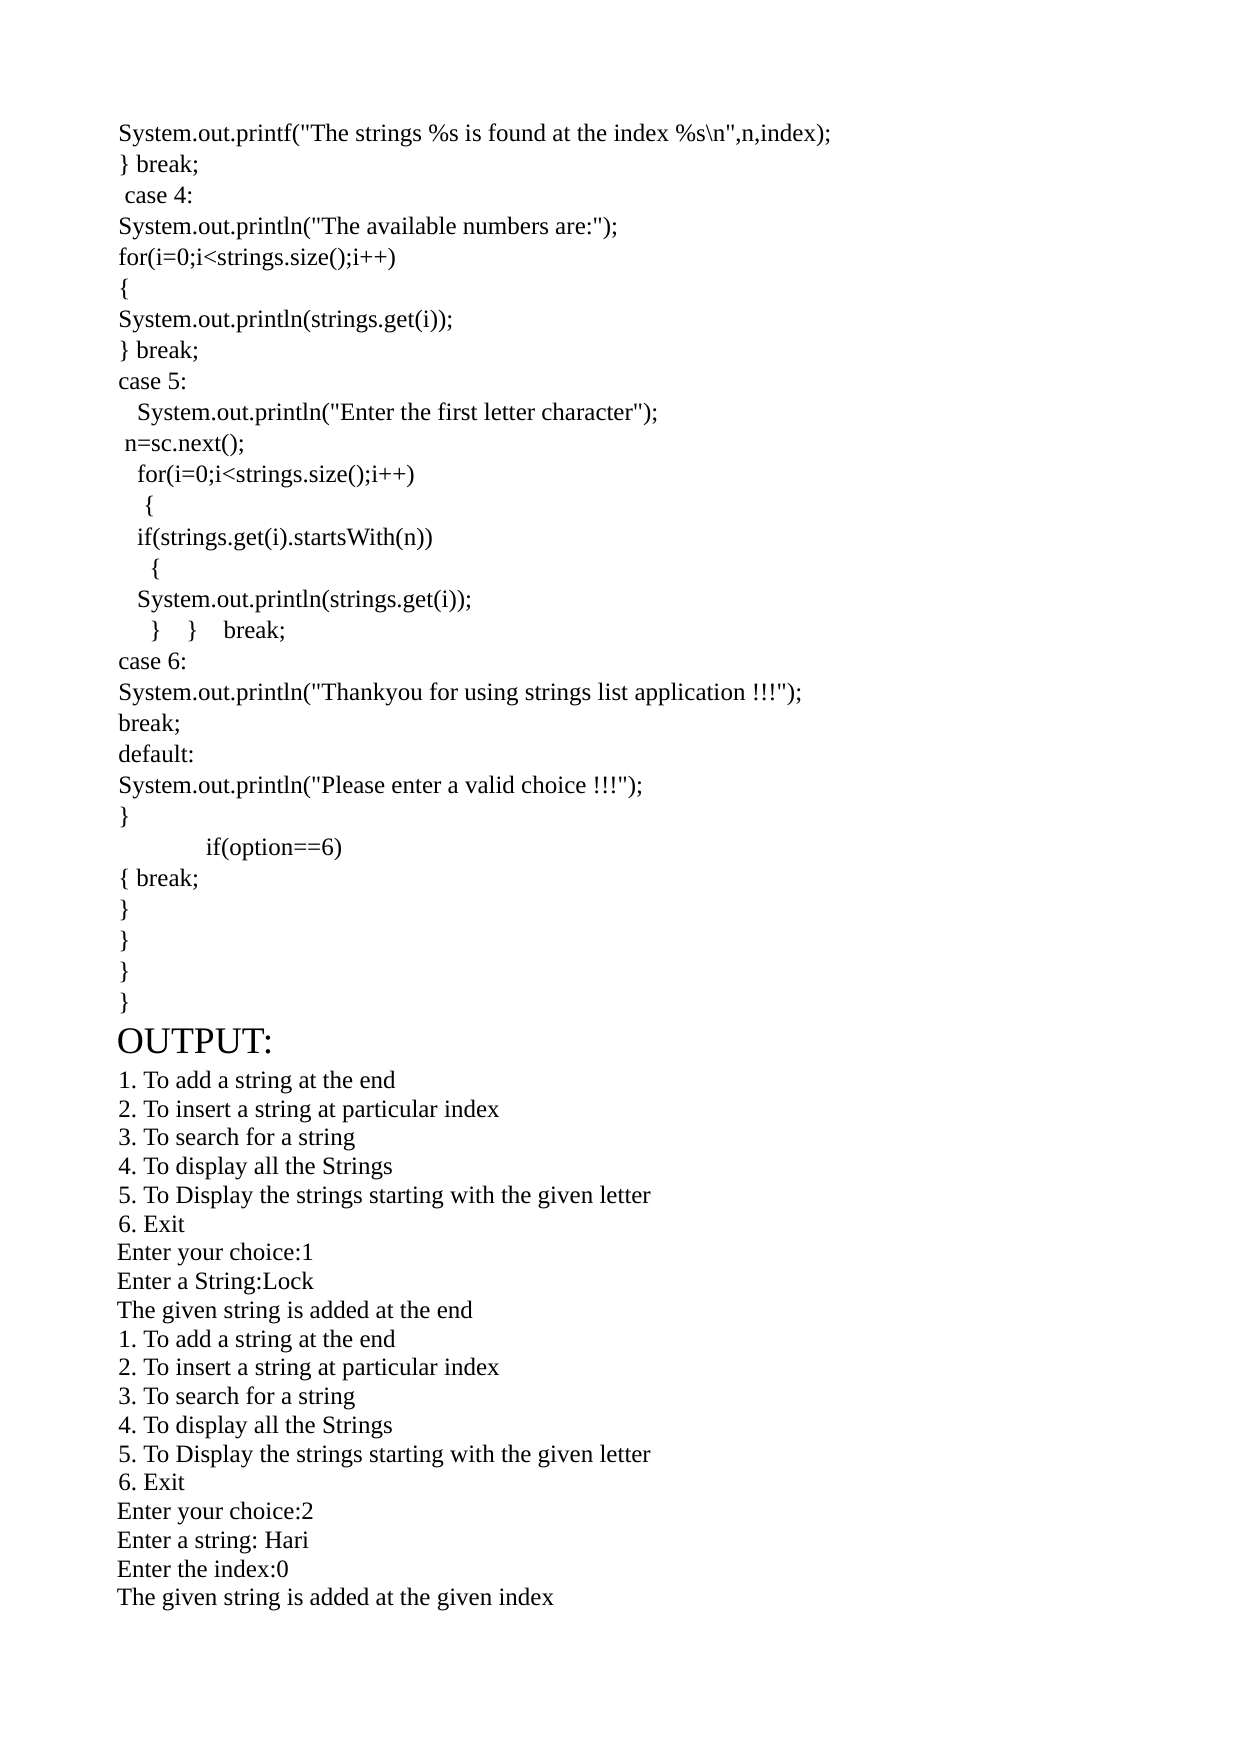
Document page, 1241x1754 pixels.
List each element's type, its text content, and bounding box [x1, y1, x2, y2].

list To display all the Strings [143, 1151, 1122, 1180]
list To insert a string at particular index [143, 1094, 1122, 1122]
text } [118, 894, 1122, 923]
list To search for a string [118, 1122, 1122, 1151]
list To add a string at the end [143, 1324, 1122, 1352]
text case 4: [118, 180, 1122, 209]
text Enter your choice:1 [117, 1237, 1122, 1266]
text Enter a String:Lock [117, 1266, 1122, 1295]
text System.out.println("Please enter a valid choice !!!"); [118, 770, 1122, 799]
text for(i=0;i<strings.size();i++) [118, 242, 1122, 271]
list To insert a string at particular index [118, 1352, 1122, 1381]
list Exit [118, 1467, 1122, 1496]
text System.out.println("The available numbers are:"); [118, 211, 1122, 240]
text System.out.println("Thankyou for using strings list application !!!"); [118, 677, 1122, 706]
text break; [118, 708, 1122, 737]
text if(strings.get(i).startsWith(n)) [118, 522, 1122, 550]
text } break; [118, 335, 1122, 364]
text } [118, 956, 1122, 985]
text Enter your choice:2 [117, 1496, 1122, 1525]
text { [118, 553, 1122, 581]
text System.out.println(strings.get(i)); [118, 584, 1122, 612]
text default: [118, 739, 1122, 768]
text Enter the index:0 [117, 1554, 1122, 1582]
text } [118, 987, 1122, 1016]
list To add a string at the end [143, 1065, 1122, 1094]
text Enter a string: Hari [117, 1525, 1122, 1554]
text } } break; [118, 615, 1122, 643]
text System.out.println("Enter the first letter character"); [118, 397, 1122, 426]
list To Display the strings starting with the given letter [143, 1180, 1122, 1209]
text case 5: [118, 366, 1122, 395]
text System.out.printf("The strings %s is found at the index %s\n",n,index); [118, 118, 1122, 147]
text if(option==6) [118, 832, 1122, 861]
text OUTPUT: [117, 1018, 1122, 1061]
list To search for a string [143, 1381, 1122, 1410]
text { [118, 273, 1122, 302]
text } [118, 925, 1122, 954]
text { break; [118, 863, 1122, 892]
text } [118, 801, 1122, 830]
text for(i=0;i<strings.size();i++) [118, 459, 1122, 488]
text System.out.println(strings.get(i)); [118, 304, 1122, 333]
text case 6: [118, 646, 1122, 674]
text { [118, 491, 1122, 519]
list To display all the Strings [143, 1410, 1122, 1439]
list To Display the strings starting with the given letter [143, 1439, 1122, 1467]
list Exit [143, 1209, 1122, 1237]
text } break; [118, 149, 1122, 178]
text The given string is added at the given index [117, 1582, 1122, 1611]
text The given string is added at the end [117, 1295, 1122, 1324]
text n=sc.next(); [118, 428, 1122, 457]
